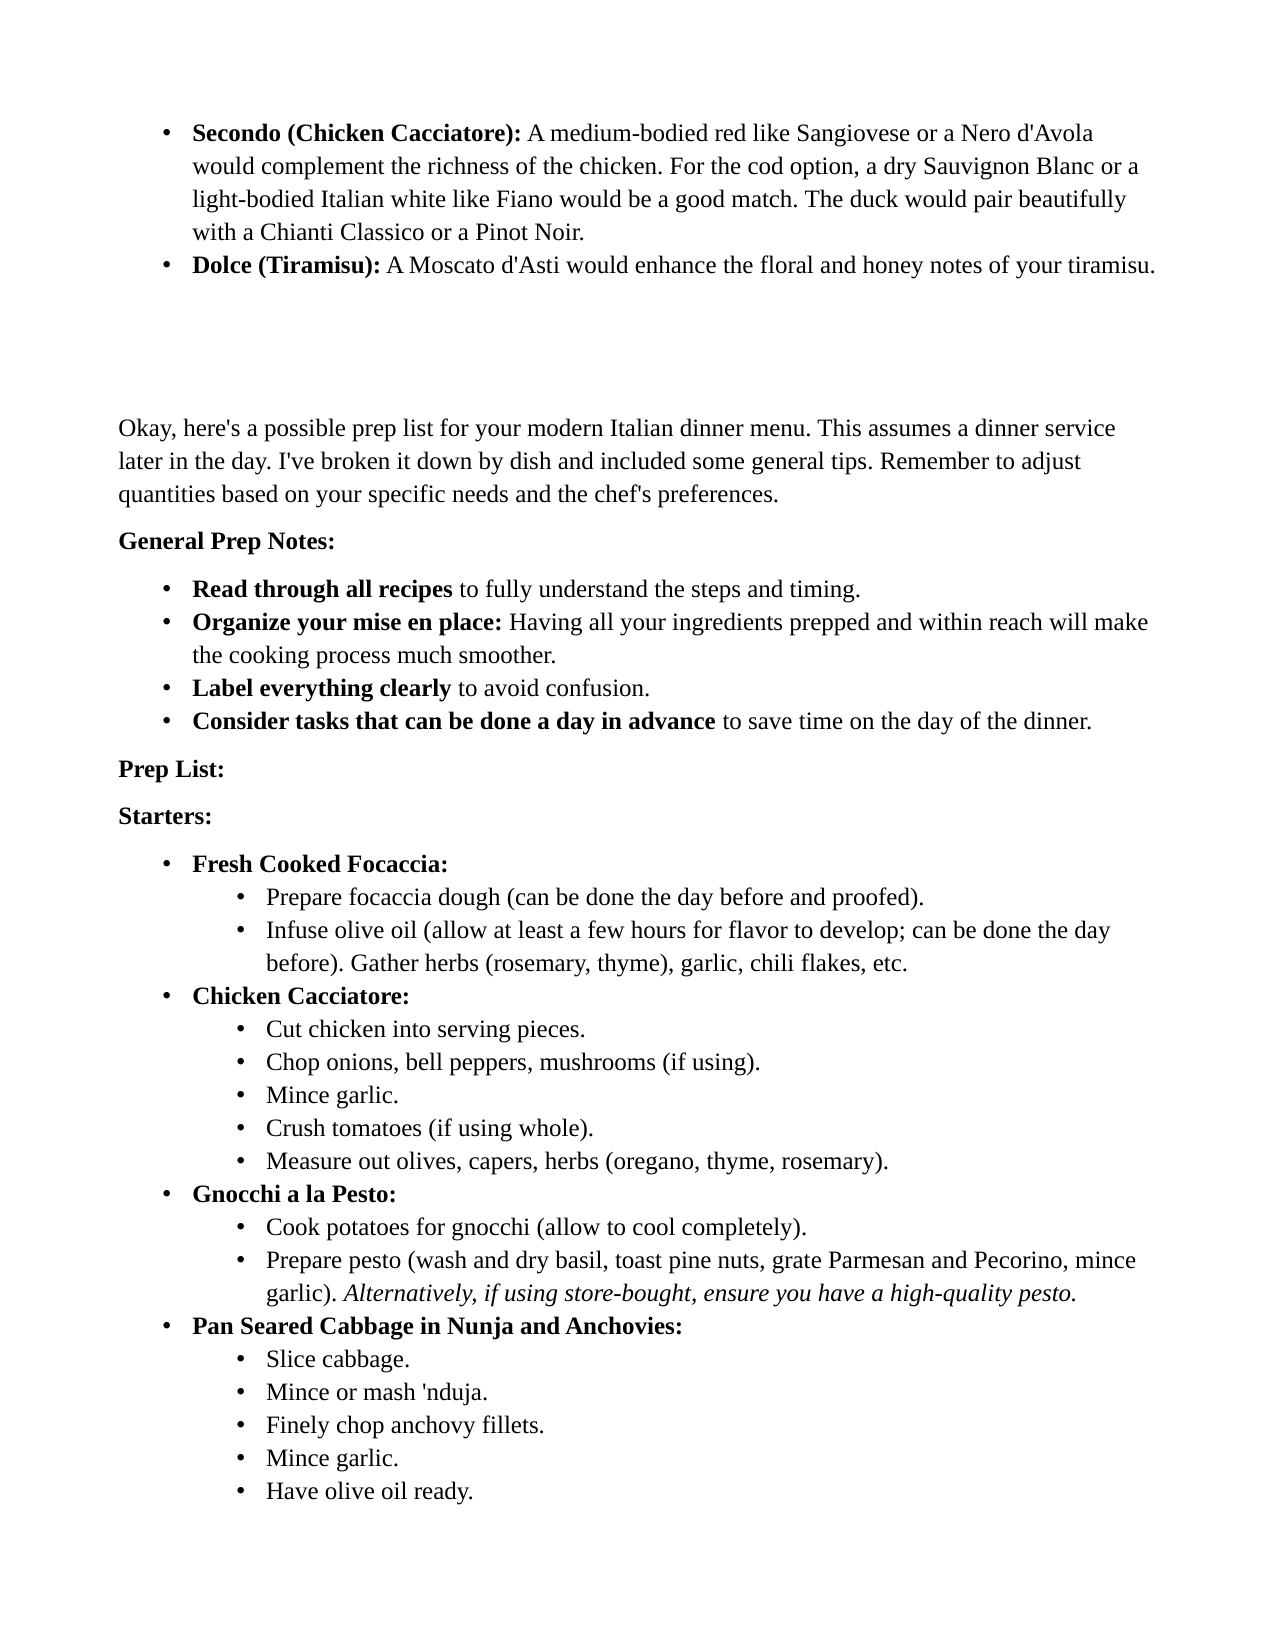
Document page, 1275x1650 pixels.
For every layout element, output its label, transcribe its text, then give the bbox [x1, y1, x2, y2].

list Measure out olives, capers, herbs (oregano, thyme, rosemary). [236, 1146, 1157, 1175]
list Mince garlic. [236, 1080, 1157, 1109]
list Slice cabbage. [236, 1344, 1157, 1373]
list Prepare pesto (wash and dry basil, toast pine nuts, grate Parmesan and Pecorino, mince garlic). Alternatively, if using store-bought, ensure you have a high-quality pesto. [236, 1245, 1157, 1307]
text Okay, here's a possible prep list for your modern Italian dinner menu. This assumes a dinner service later in the day. I've broken it down by dish and included some general tips. Remember to adjust quantities based on your specific needs and the chef's preferences. [118, 413, 1157, 508]
list Infuse olive oil (allow at least a few hours for flavor to develop; can be done the day before). Gather herbs (rosemary, thyme), garlic, chili flakes, etc. [236, 915, 1157, 977]
list Cut chicken into serving pieces. [236, 1014, 1157, 1043]
list Consider tasks that can be done a day in advance to save time on the day of the dinner. [162, 706, 1157, 735]
list Gnocchi a la Pesto: [162, 1179, 1157, 1208]
list Crush tomatoes (if using whole). [236, 1113, 1157, 1142]
text Prep List: [118, 754, 1157, 782]
list Chop onions, bell peppers, mushrooms (if using). [236, 1047, 1157, 1076]
list Fresh Cooked Focaccia: [162, 849, 1157, 878]
list Have olive oil ready. [236, 1476, 1157, 1505]
text Starters: [118, 801, 1157, 830]
list Chicken Cacciatore: [162, 981, 1157, 1010]
text General Prep Notes: [118, 526, 1157, 555]
list Read through all recipes to fully understand the steps and timing. [162, 574, 1157, 603]
list Finely chop anchovy fillets. [236, 1410, 1157, 1439]
list Prepare focaccia dough (can be done the day before and proofed). [236, 882, 1157, 911]
list Mince garlic. [236, 1443, 1157, 1472]
list Cook potatoes for gnocchi (allow to cool completely). [236, 1212, 1157, 1241]
list Label everything clearly to avoid confusion. [162, 673, 1157, 702]
list Pan Seared Cabbage in Nunja and Anchovies: [162, 1311, 1157, 1340]
list Mince or mash 'nduja. [236, 1377, 1157, 1406]
list Secondo (Chicken Cacciatore): A medium-bodied red like Sangiovese or a Nero d'Avola would complement the richness of the chicken. For the cod option, a dry Sauvignon Blanc or a light-bodied Italian white like Fiano would be a good match. The duck would pair beautifully with a Chianti Classico or a Pinot Noir. [162, 118, 1157, 246]
list Organize your mise en place: Having all your ingredients prepped and within reach will make the cooking process much smoother. [162, 607, 1157, 669]
list Dolce (Tiramisu): A Moscato d'Asti would enhance the floral and honey notes of your tiramisu. [162, 250, 1157, 279]
